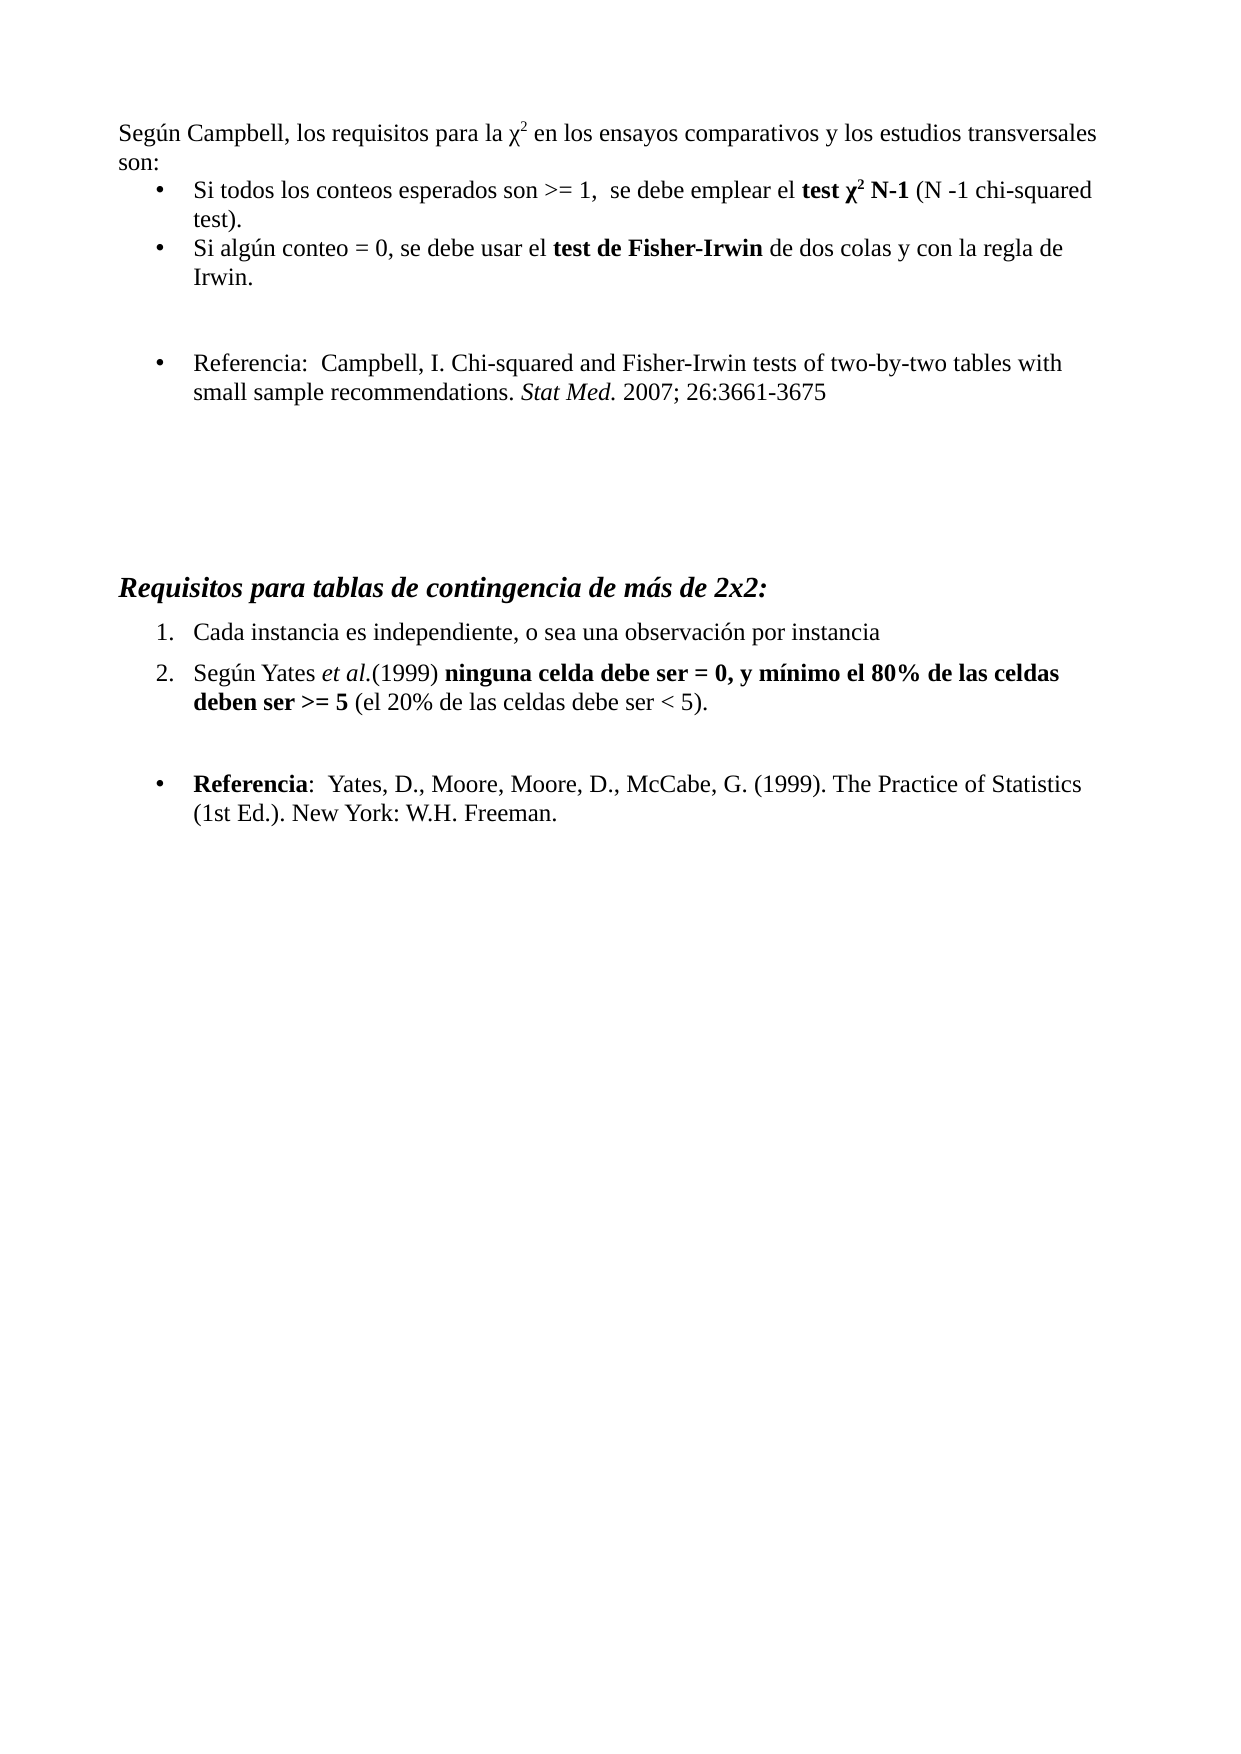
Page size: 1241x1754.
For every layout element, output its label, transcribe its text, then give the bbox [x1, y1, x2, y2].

list Referencia: Yates, D., Moore, Moore, D., McCabe, G. (1999). The Practice of Statistics (1st Ed.). New York: W.H. Freeman. [156, 769, 1122, 827]
text Requisitos para tablas de contingencia de más de 2x2: [118, 571, 1122, 604]
list Cada instancia es independiente, o sea una observación por instancia [156, 617, 1122, 645]
list Según Yates et al.(1999) ninguna celda debe ser = 0, y mínimo el 80% de las celdas deben ser >= 5 (el 20% de las celdas debe ser < 5). [156, 658, 1122, 715]
list Referencia: Campbell, I. Chi-squared and Fisher-Irwin tests of two-by-two tables with small sample recommendations. Stat Med. 2007; 26:3661-3675 [156, 348, 1122, 406]
list Si algún conteo = 0, se debe usar el test de Fisher-Irwin de dos colas y con la regla de Irwin. [156, 233, 1122, 291]
list Si todos los conteos esperados son >= 1, se debe emplear el test χ2 N-1 (N -1 chi-squared test). [156, 176, 1122, 233]
text Según Campbell, los requisitos para la χ2 en los ensayos comparativos y los estudios transversales son: [118, 118, 1122, 176]
